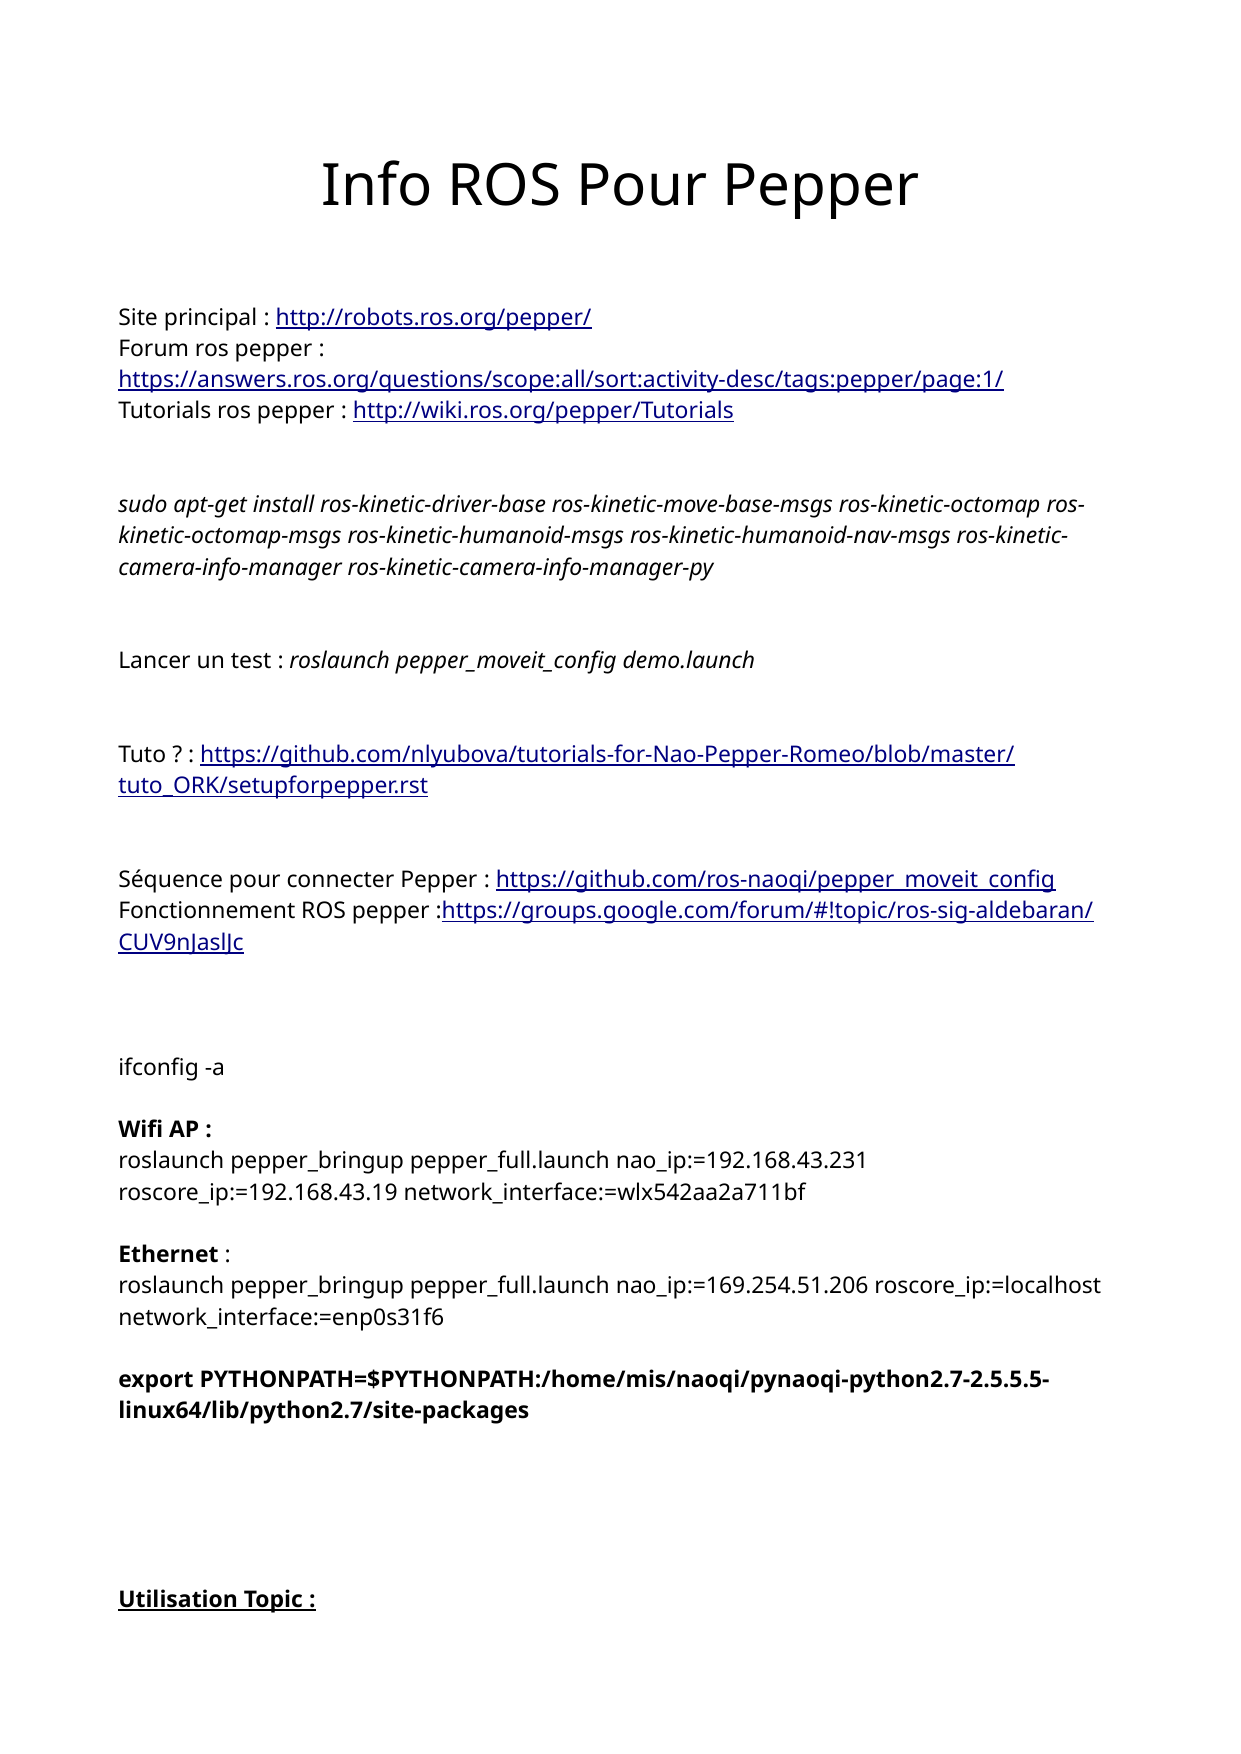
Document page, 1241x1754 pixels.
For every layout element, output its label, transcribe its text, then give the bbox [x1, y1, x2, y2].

text roslaunch pepper_bringup pepper_full.launch nao_ip:=169.254.51.206 roscore_ip:=localhost network_interface:=enp0s31f6 [118, 1269, 1122, 1332]
text Lancer un test : roslaunch pepper_moveit_config demo.launch [118, 644, 1122, 675]
text Fonctionnement ROS pepper :https://groups.google.com/forum/#!topic/ros-sig-aldebaran/CUV9nJaslJc [118, 894, 1122, 957]
text Wifi AP : [118, 1113, 1122, 1144]
text ifconfig -a [118, 1050, 1122, 1082]
text sudo apt-get install ros-kinetic-driver-base ros-kinetic-move-base-msgs ros-kinetic-octomap ros-kinetic-octomap-msgs ros-kinetic-humanoid-msgs ros-kinetic-humanoid-nav-msgs ros-kinetic-camera-info-manager ros-kinetic-camera-info-manager-py [118, 488, 1122, 582]
text Site principal : http://robots.ros.org/pepper/ [118, 300, 1122, 332]
text Utilisation Topic : [118, 1582, 1122, 1614]
text Séquence pour connecter Pepper : https://github.com/ros-naoqi/pepper_moveit_config [118, 863, 1122, 894]
text Tutorials ros pepper : http://wiki.ros.org/pepper/Tutorials [118, 394, 1122, 425]
text export PYTHONPATH=$PYTHONPATH:/home/mis/naoqi/pynaoqi-python2.7-2.5.5.5-linux64/lib/python2.7/site-packages [118, 1363, 1122, 1425]
text Ethernet : [118, 1238, 1122, 1269]
title Info ROS Pour Pepper [118, 143, 1122, 223]
text Tuto ? : https://github.com/nlyubova/tutorials-for-Nao-Pepper-Romeo/blob/master/tuto_ORK/setupforpepper.rst [118, 738, 1122, 800]
text roslaunch pepper_bringup pepper_full.launch nao_ip:=192.168.43.231 roscore_ip:=192.168.43.19 network_interface:=wlx542aa2a711bf [118, 1144, 1122, 1207]
text Forum ros pepper : https://answers.ros.org/questions/scope:all/sort:activity-desc/tags:pepper/page:1/ [118, 332, 1122, 394]
